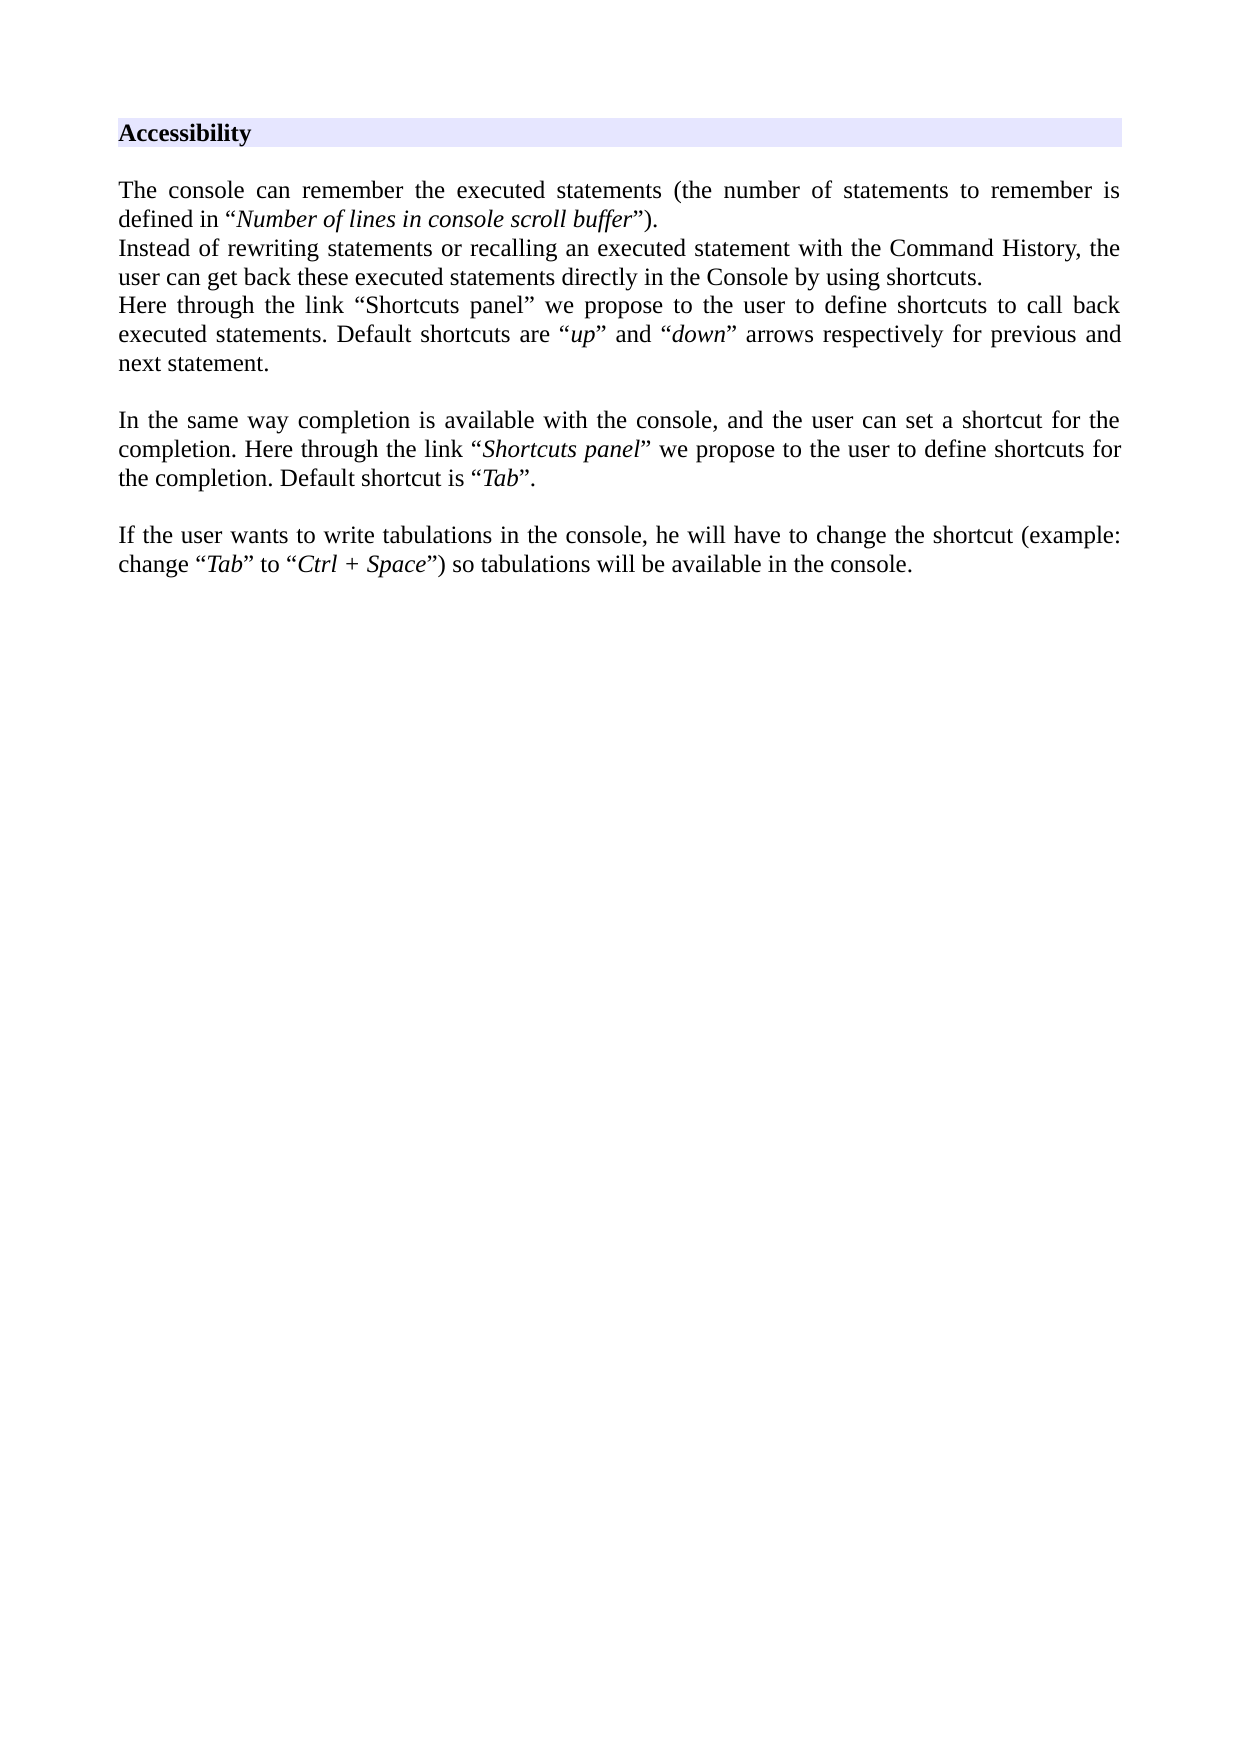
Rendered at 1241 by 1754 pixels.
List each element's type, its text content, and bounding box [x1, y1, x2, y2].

text In the same way completion is available with the console, and the user can set a shortcut for the completion. Here through the link “Shortcuts panel” we propose to the user to define shortcuts for the completion. Default shortcut is “Tab”. [118, 406, 1122, 492]
text Here through the link “Shortcuts panel” we propose to the user to define shortcuts to call back executed statements. Default shortcuts are “up” and “down” arrows respectively for previous and next statement. [118, 291, 1122, 377]
text The console can remember the executed statements (the number of statements to remember is defined in “Number of lines in console scroll buffer”). [118, 176, 1122, 233]
text Accessibility [118, 118, 1122, 147]
text If the user wants to write tabulations in the console, he will have to change the shortcut (example: change “Tab” to “Ctrl + Space”) so tabulations will be available in the console. [118, 521, 1122, 578]
text Instead of rewriting statements or recalling an executed statement with the Command History, the user can get back these executed statements directly in the Console by using shortcuts. [118, 233, 1122, 291]
